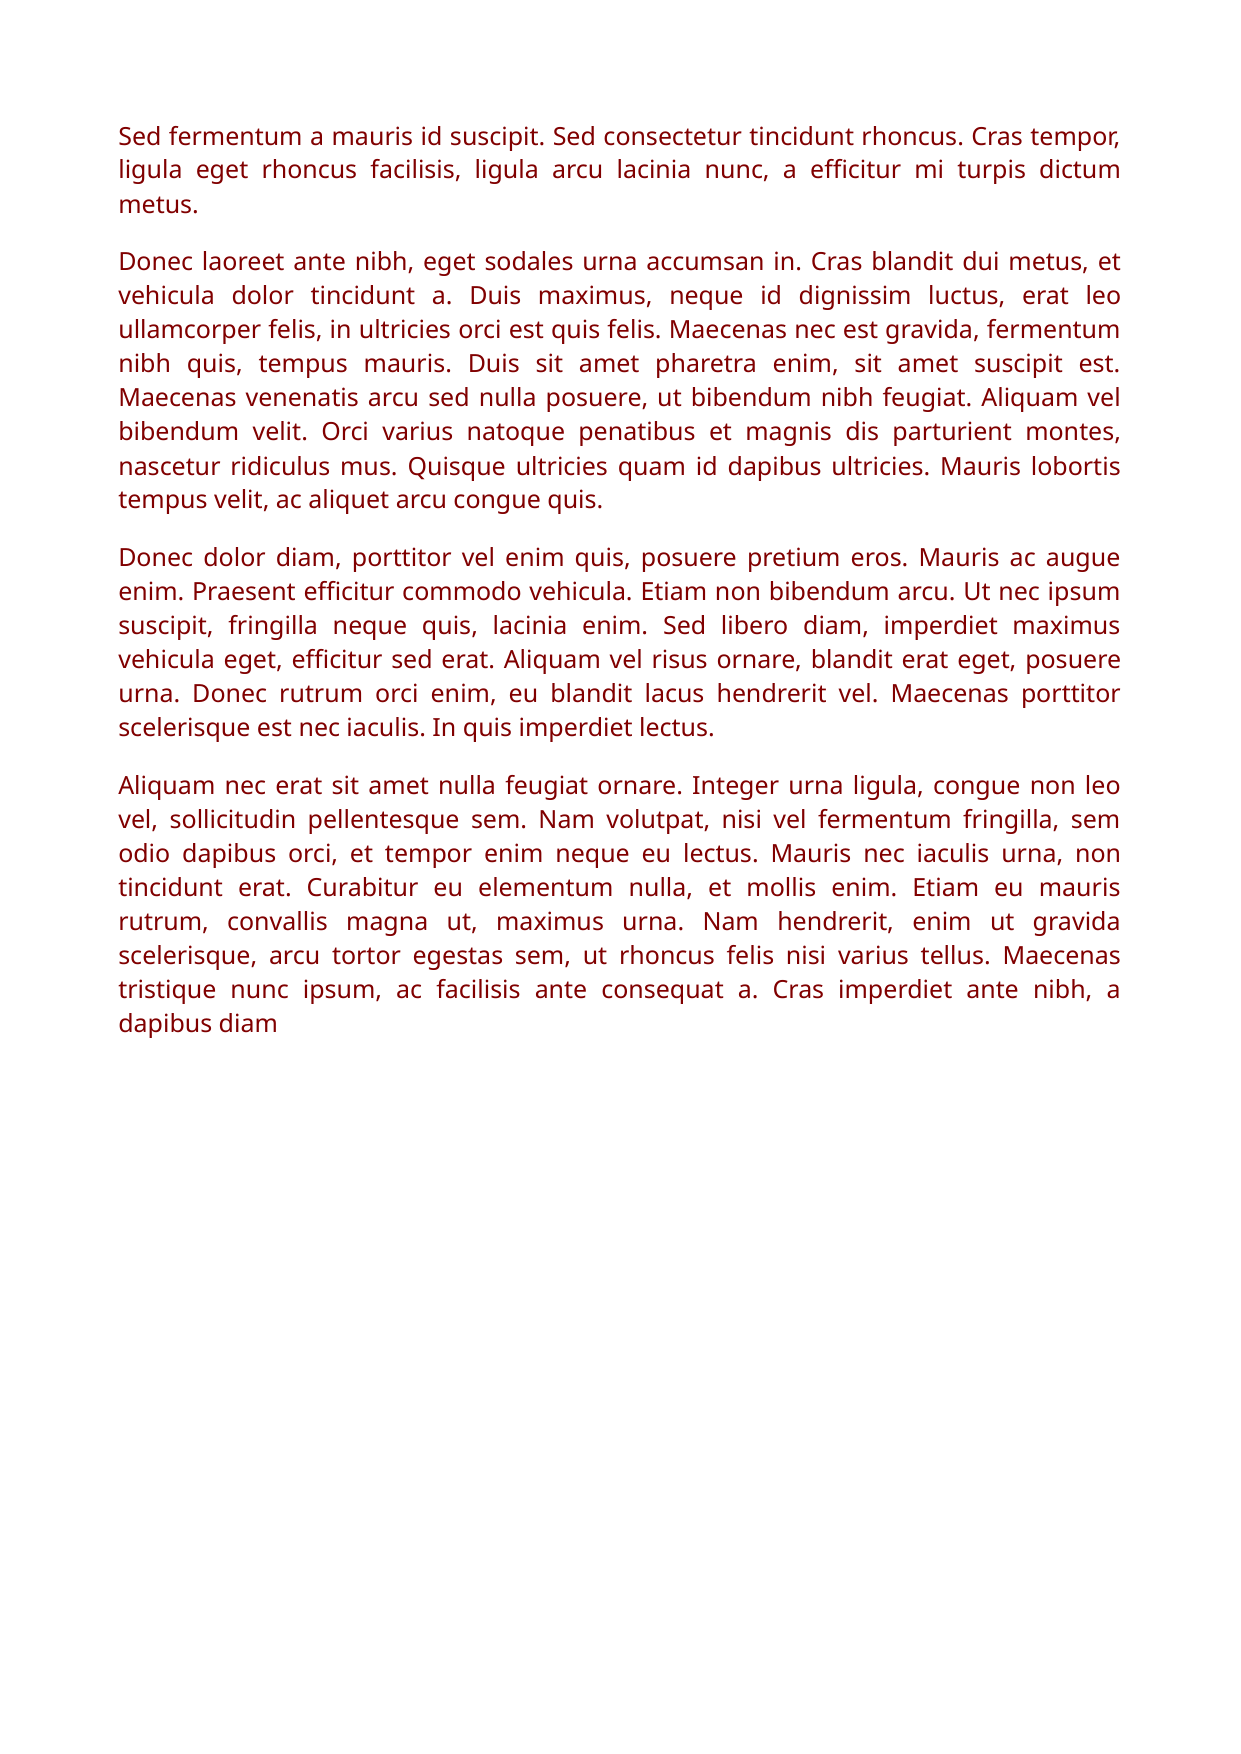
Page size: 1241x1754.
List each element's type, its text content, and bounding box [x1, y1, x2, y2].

text Aliquam nec erat sit amet nulla feugiat ornare. Integer urna ligula, congue non leo vel, sollicitudin pellentesque sem. Nam volutpat, nisi vel fermentum fringilla, sem odio dapibus orci, et tempor enim neque eu lectus. Mauris nec iaculis urna, non tincidunt erat. Curabitur eu elementum nulla, et mollis enim. Etiam eu mauris rutrum, convallis magna ut, maximus urna. Nam hendrerit, enim ut gravida scelerisque, arcu tortor egestas sem, ut rhoncus felis nisi varius tellus. Maecenas tristique nunc ipsum, ac facilisis ante consequat a. Cras imperdiet ante nibh, a dapibus diam [118, 767, 1122, 1040]
text Donec laoreet ante nibh, eget sodales urna accumsan in. Cras blandit dui metus, et vehicula dolor tincidunt a. Duis maximus, neque id dignissim luctus, erat leo ullamcorper felis, in ultricies orci est quis felis. Maecenas nec est gravida, fermentum nibh quis, tempus mauris. Duis sit amet pharetra enim, sit amet suscipit est. Maecenas venenatis arcu sed nulla posuere, ut bibendum nibh feugiat. Aliquam vel bibendum velit. Orci varius natoque penatibus et magnis dis parturient montes, nascetur ridiculus mus. Quisque ultricies quam id dapibus ultricies. Mauris lobortis tempus velit, ac aliquet arcu congue quis. [118, 244, 1122, 516]
text Donec dolor diam, porttitor vel enim quis, posuere pretium eros. Mauris ac augue enim. Praesent efficitur commodo vehicula. Etiam non bibendum arcu. Ut nec ipsum suscipit, fringilla neque quis, lacinia enim. Sed libero diam, imperdiet maximus vehicula eget, efficitur sed erat. Aliquam vel risus ornare, blandit erat eget, posuere urna. Donec rutrum orci enim, eu blandit lacus hendrerit vel. Maecenas porttitor scelerisque est nec iaculis. In quis imperdiet lectus. [118, 540, 1122, 744]
text Sed fermentum a mauris id suscipit. Sed consectetur tincidunt rhoncus. Cras tempor, ligula eget rhoncus facilisis, ligula arcu lacinia nunc, a efficitur mi turpis dictum metus. [118, 118, 1122, 220]
